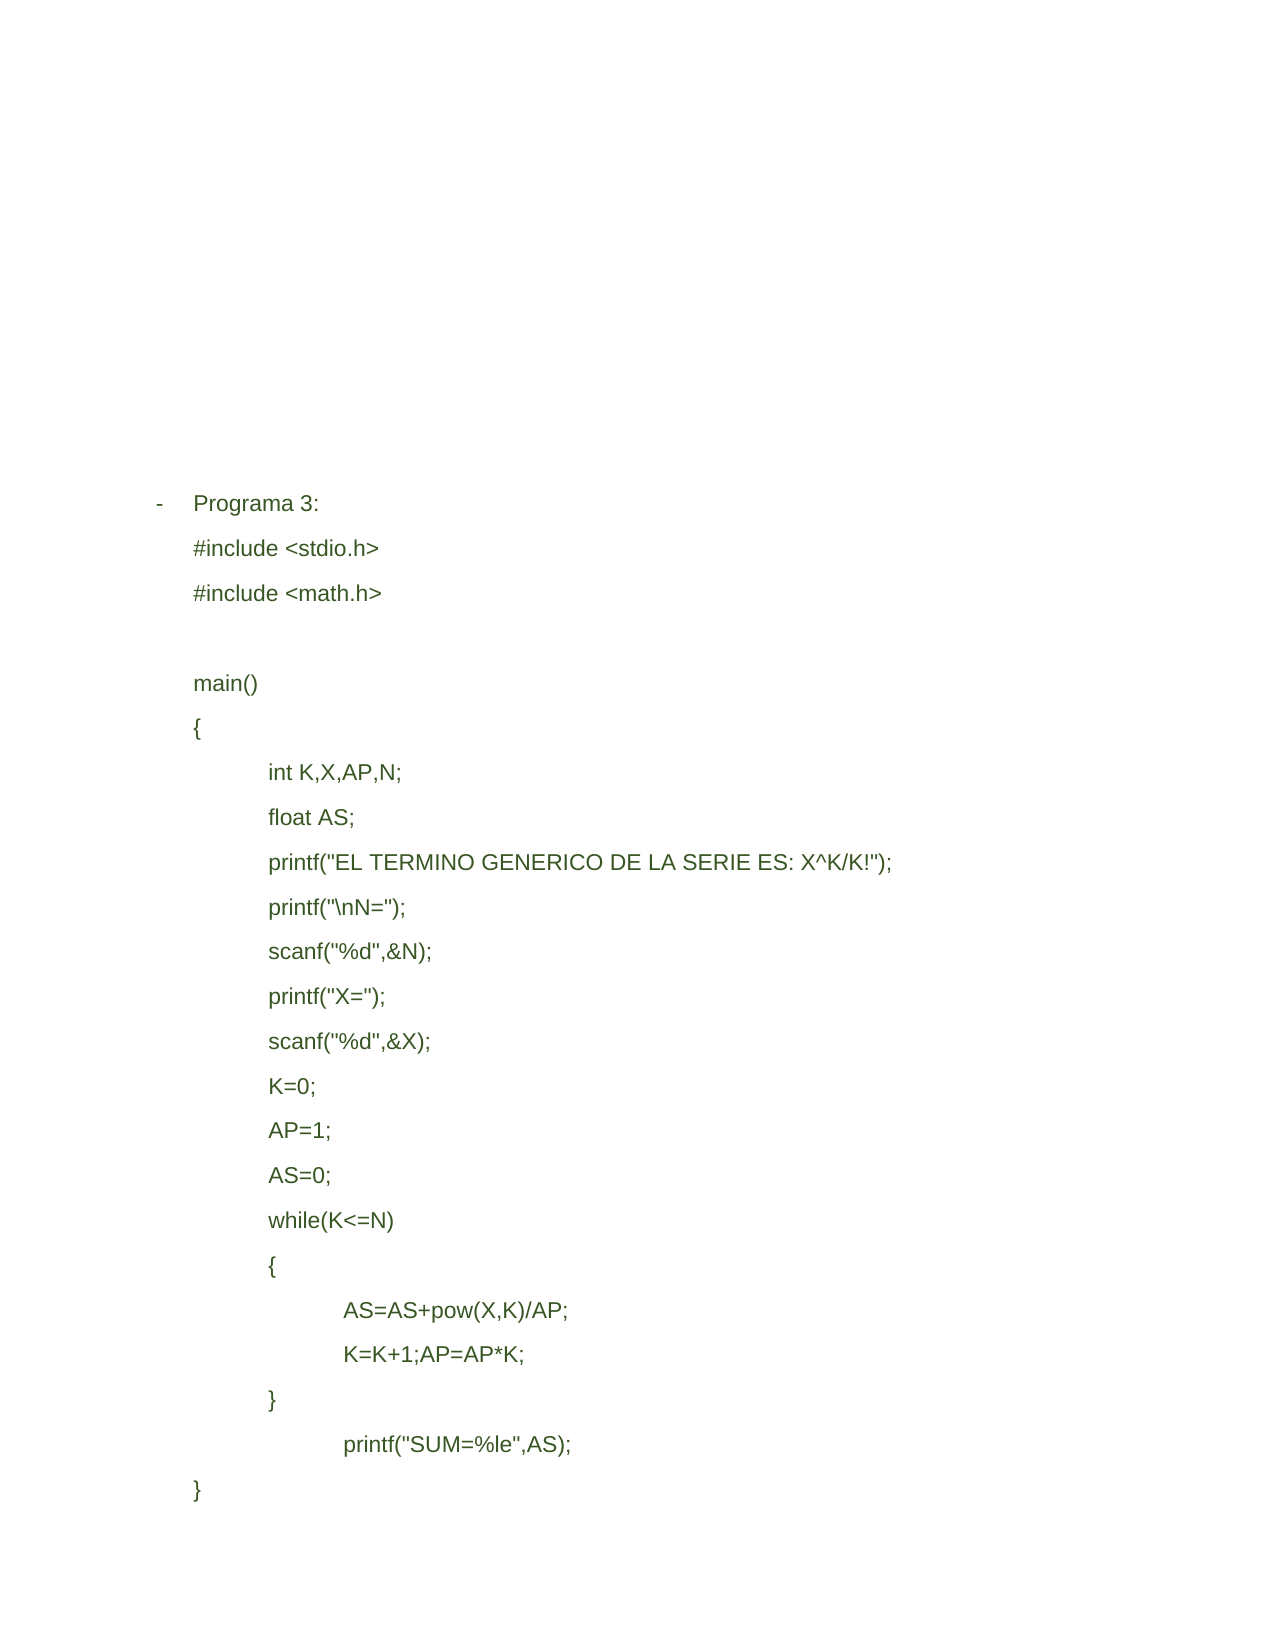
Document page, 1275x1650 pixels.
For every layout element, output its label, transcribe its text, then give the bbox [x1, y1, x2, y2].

list while(K<=N) [193, 1207, 1205, 1233]
list printf("SUM=%le",AS); [193, 1431, 1205, 1457]
list #include <math.h> [193, 580, 1205, 606]
list scanf("%d",&N); [193, 938, 1205, 965]
list { [193, 1252, 1205, 1278]
list printf("X="); [193, 983, 1205, 1009]
list AS=AS+pow(X,K)/AP; [193, 1297, 1205, 1323]
list } [193, 1476, 1205, 1502]
list { [193, 714, 1205, 741]
list main() [193, 669, 1205, 696]
list K=K+1;AP=AP*K; [193, 1341, 1205, 1368]
list AP=1; [193, 1117, 1205, 1144]
list float AS; [193, 804, 1205, 830]
list scanf("%d",&X); [193, 1028, 1205, 1054]
list Programa 3: [156, 490, 1205, 517]
list printf("EL TERMINO GENERICO DE LA SERIE ES: X^K/K!"); [193, 849, 1205, 875]
list #include <stdio.h> [193, 535, 1205, 562]
list AS=0; [193, 1162, 1205, 1189]
list printf("\nN="); [193, 893, 1205, 920]
list int K,X,AP,N; [193, 759, 1205, 786]
list } [193, 1386, 1205, 1413]
list K=0; [193, 1073, 1205, 1099]
